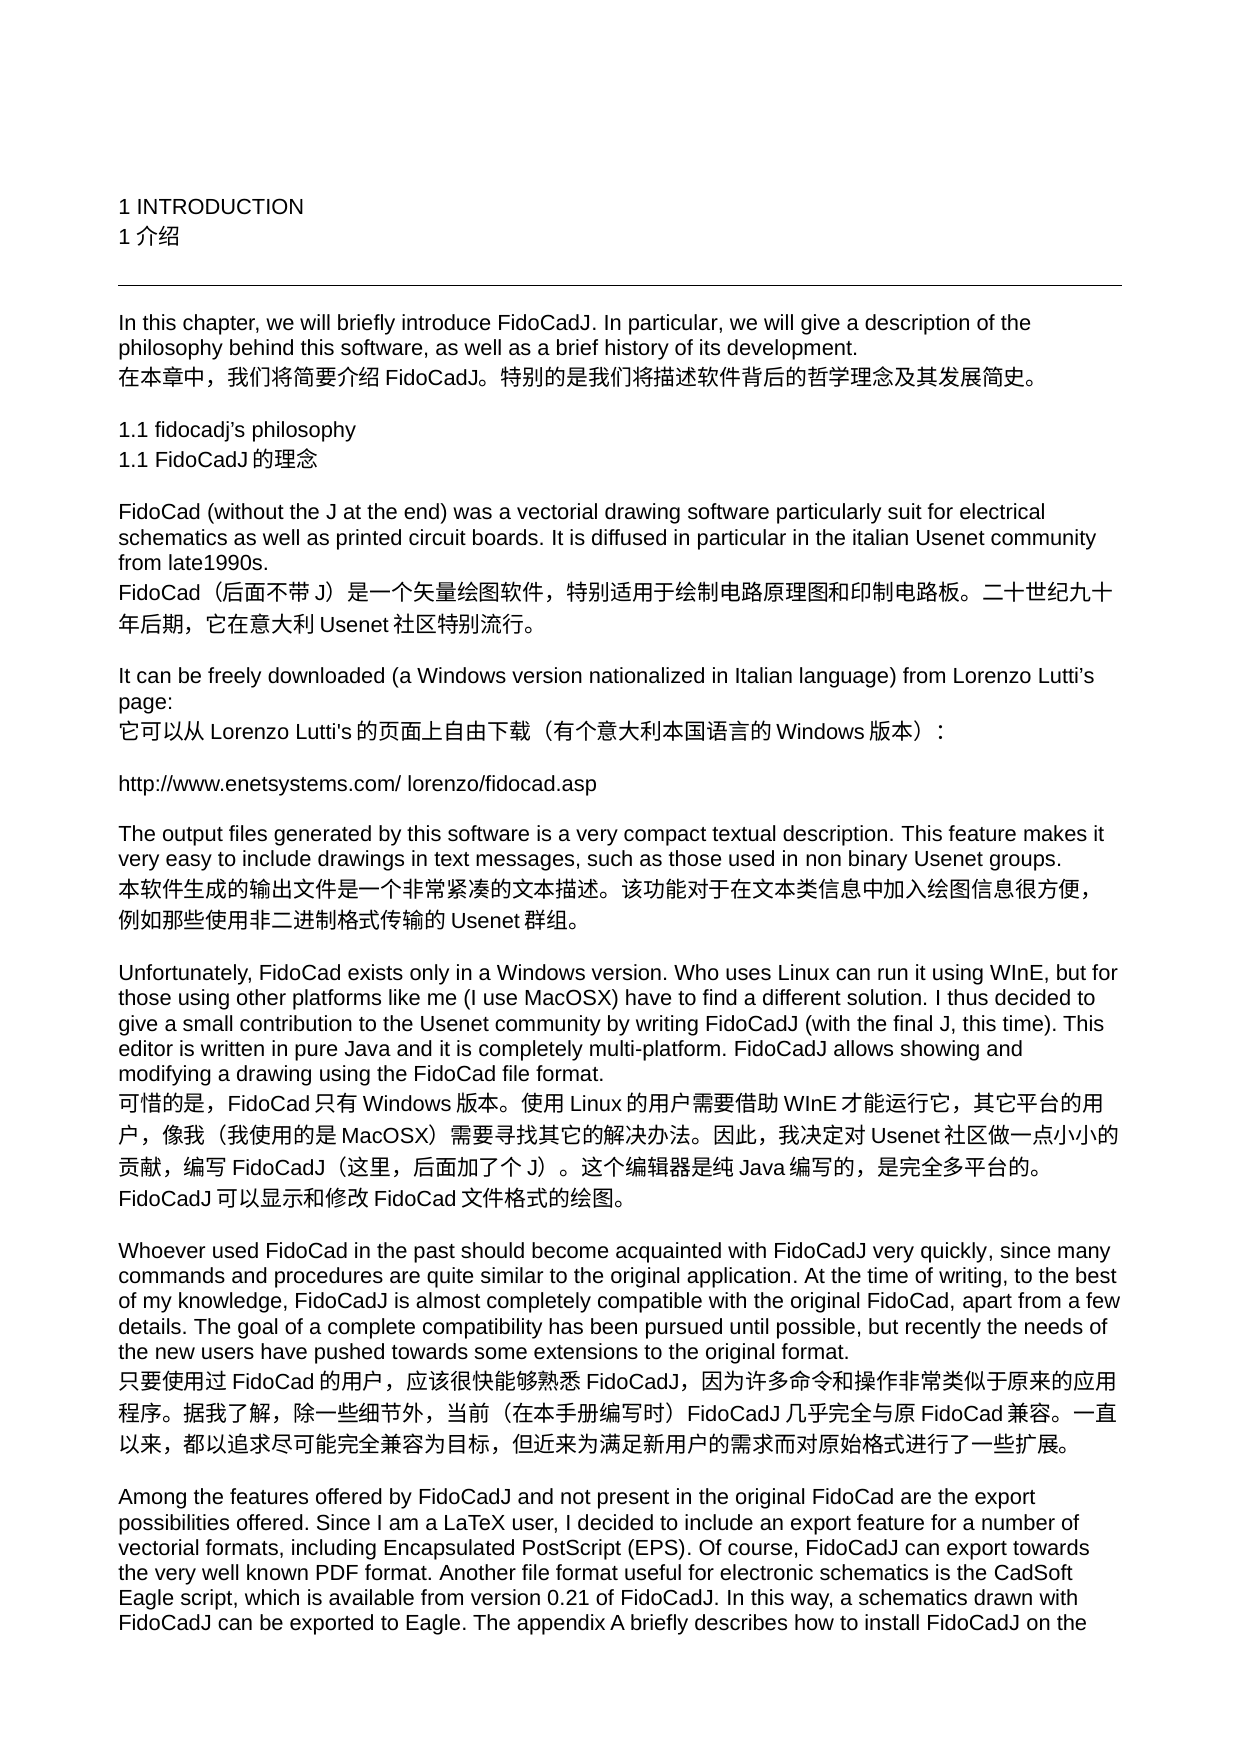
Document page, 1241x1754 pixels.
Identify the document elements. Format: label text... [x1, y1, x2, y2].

subtitle 可惜的是，FidoCad只有Windows版本。使用Linux的用户需要借助WInE才能运行它，其它平台的用户，像我（我使用的是MacOSX）需要寻找其它的解决办法。因此，我决定对Usenet社区做一点小小的贡献，编写FidoCadJ（这里，后面加了个J）。这个编辑器是纯Java编写的，是完全多平台的。FidoCadJ可以显示和修改FidoCad文件格式的绘图。 [118, 1086, 1122, 1213]
subtitle 它可以从Lorenzo Lutti's的页面上自由下载（有个意大利本国语言的Windows版本）： [118, 714, 1122, 746]
subtitle FidoCad（后面不带J）是一个矢量绘图软件，特别适用于绘制电路原理图和印制电路板。二十世纪九十年后期，它在意大利Usenet社区特别流行。 [118, 575, 1122, 638]
subtitle In this chapter, we will briefly introduce FidoCadJ. In particular, we will give a description of the philosophy behind this software, as well as a brief history of its development. [118, 310, 1122, 360]
subtitle 1.1 fidocadj’s philosophy [118, 417, 1122, 442]
subtitle FidoCad (without the J at the end) was a vectorial drawing software particularly suit for electrical schematics as well as printed circuit boards. It is diffused in particular in the italian Usenet community from late1990s. [118, 499, 1122, 575]
subtitle 在本章中，我们将简要介绍FidoCadJ。特别的是我们将描述软件背后的哲学理念及其发展简史。 [118, 360, 1122, 392]
subtitle http://www.enetsystems.com/ lorenzo/fidocad.asp [118, 771, 1122, 796]
subtitle 1 介绍 [118, 219, 1122, 251]
subtitle Among the features offered by FidoCadJ and not present in the original FidoCad are the export possibilities offered. Since I am a LaTeX user, I decided to include an export feature for a number of vectorial formats, including Encapsulated PostScript (EPS). Of course, FidoCadJ can export towards the very well known PDF format. Another file format useful for electronic schematics is the CadSoft Eagle script, which is available from version 0.21 of FidoCadJ. In this way, a schematics drawn with FidoCadJ can be exported to Eagle. The appendix A briefly describes how to install FidoCadJ on the [118, 1484, 1122, 1636]
subtitle 只要使用过FidoCad的用户，应该很快能够熟悉FidoCadJ，因为许多命令和操作非常类似于原来的应用程序。据我了解，除一些细节外，当前（在本手册编写时）FidoCadJ几乎完全与原FidoCad兼容。一直以来，都以追求尽可能完全兼容为目标，但近来为满足新用户的需求而对原始格式进行了一些扩展。 [118, 1364, 1122, 1459]
subtitle The output files generated by this software is a very compact textual description. This feature makes it very easy to include drawings in text messages, such as those used in non binary Usenet groups. [118, 821, 1122, 872]
subtitle Whoever used FidoCad in the past should become acquainted with FidoCadJ very quickly, since many commands and procedures are quite similar to the original application. At the time of writing, to the best of my knowledge, FidoCadJ is almost completely compatible with the original FidoCad, apart from a few details. The goal of a complete compatibility has been pursued until possible, but recently the needs of the new users have pushed towards some extensions to the original format. [118, 1238, 1122, 1364]
subtitle 本软件生成的输出文件是一个非常紧凑的文本描述。该功能对于在文本类信息中加入绘图信息很方便，例如那些使用非二进制格式传输的Usenet群组。 [118, 872, 1122, 935]
subtitle 1 INTRODUCTION [118, 194, 1122, 219]
subtitle It can be freely downloaded (a Windows version nationalized in Italian language) from Lorenzo Lutti’s page: [118, 663, 1122, 714]
subtitle Unfortunately, FidoCad exists only in a Windows version. Who uses Linux can run it using WInE, but for those using other platforms like me (I use MacOSX) have to find a different solution. I thus decided to give a small contribution to the Usenet community by writing FidoCadJ (with the final J, this time). This editor is written in pure Java and it is completely multi-platform. FidoCadJ allows showing and modifying a drawing using the FidoCad file format. [118, 960, 1122, 1086]
subtitle 1.1 FidoCadJ的理念 [118, 442, 1122, 474]
